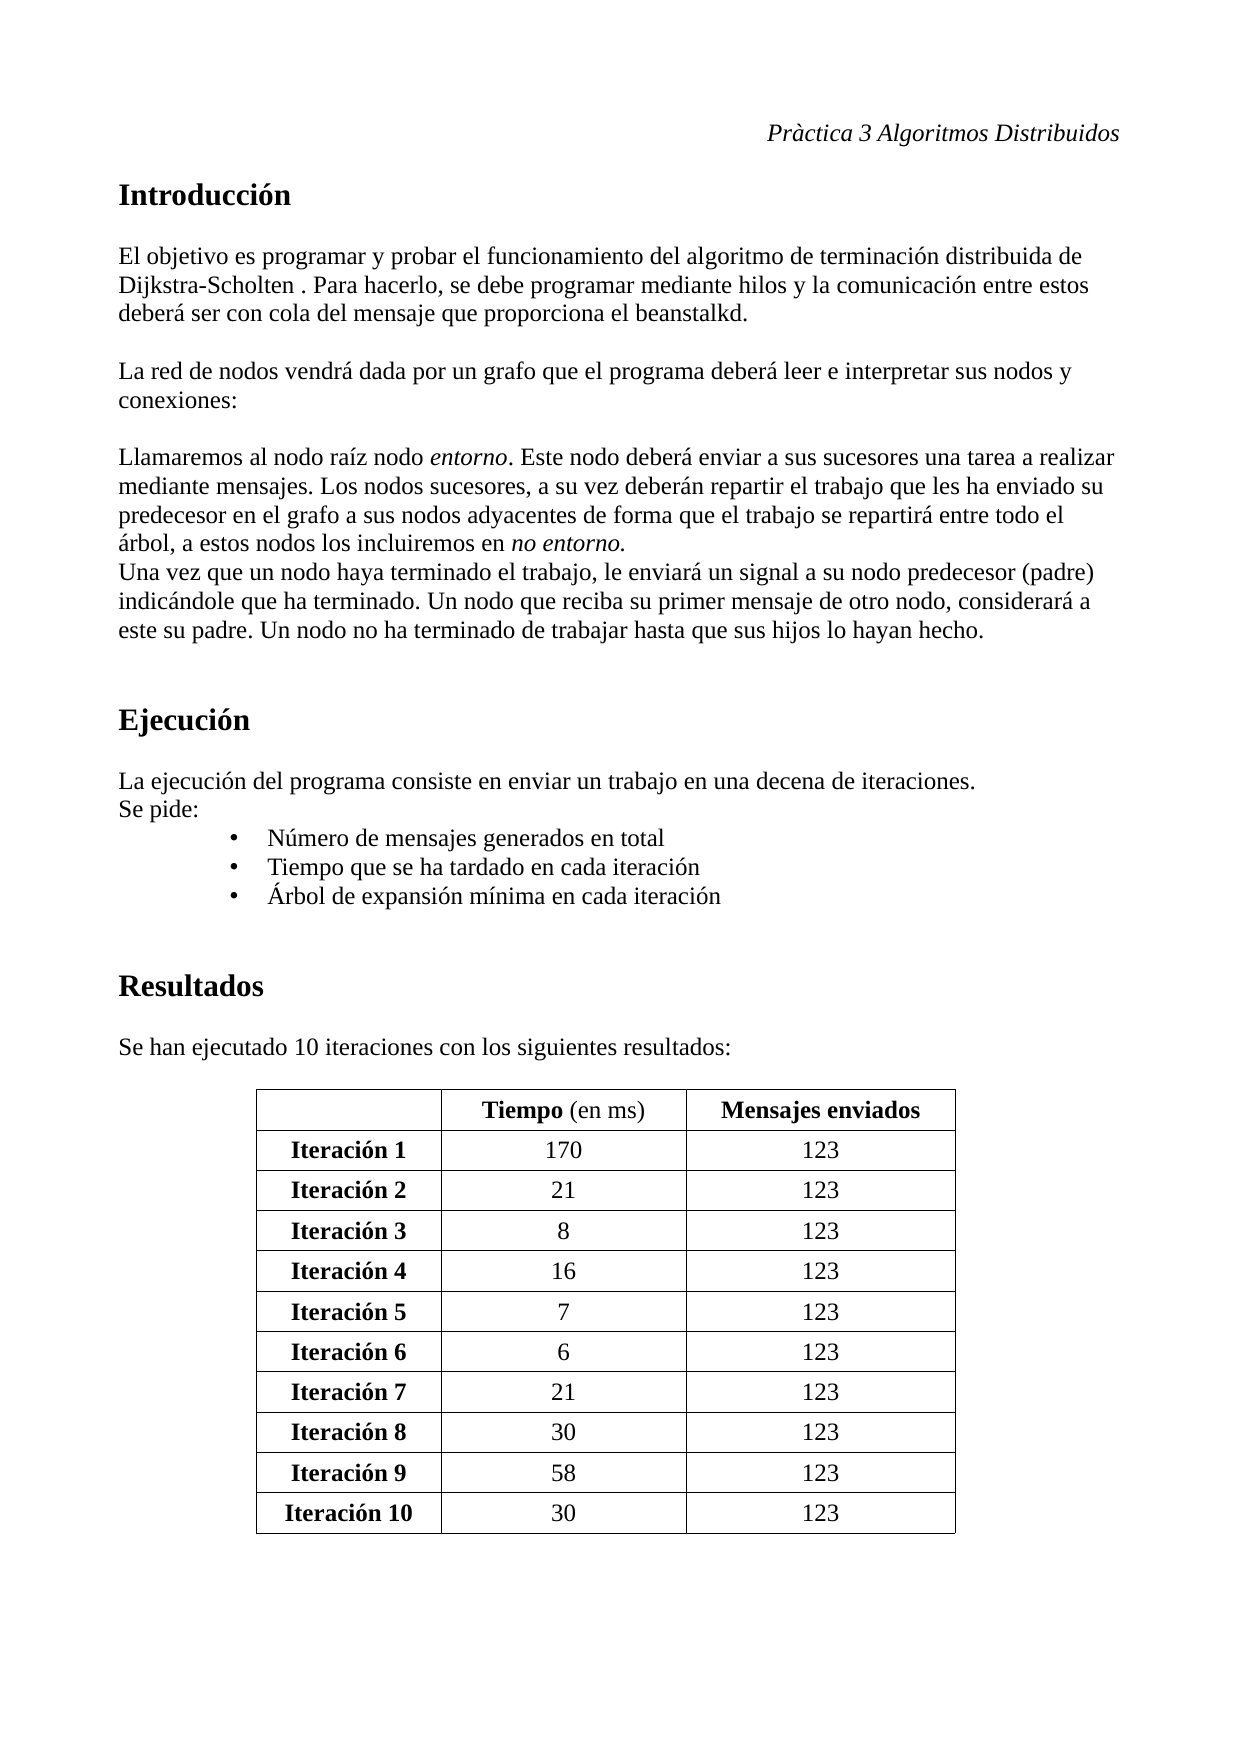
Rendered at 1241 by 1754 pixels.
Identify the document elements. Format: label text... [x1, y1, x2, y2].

table_cell Iteración 4 [257, 1251, 441, 1291]
table_cell 16 [442, 1251, 686, 1291]
table_cell 123 [687, 1332, 955, 1371]
table_header Mensajes enviados [687, 1090, 955, 1129]
table_cell 123 [687, 1413, 955, 1452]
table_cell 30 [442, 1413, 686, 1452]
table_cell 123 [687, 1171, 955, 1210]
text Llamaremos al nodo raíz nodo entorno. Este nodo deberá enviar a sus sucesores una tarea a realizar mediante mensajes. Los nodos sucesores, a su vez deberán repartir el trabajo que les ha enviado su predecesor en el grafo a sus nodos adyacentes de forma que el trabajo se repartirá entre todo el árbol, a estos nodos los incluiremos en no entorno. [118, 442, 1122, 557]
table_cell Iteración 5 [257, 1292, 441, 1331]
table_cell 7 [442, 1292, 686, 1331]
table_cell 123 [687, 1453, 955, 1492]
table_cell 58 [442, 1453, 686, 1492]
table_cell Iteración 2 [257, 1171, 441, 1210]
table_header [257, 1090, 441, 1129]
text Introducción [118, 176, 1122, 212]
table_cell 123 [687, 1251, 955, 1291]
text La red de nodos vendrá dada por un grafo que el programa deberá leer e interpretar sus nodos y conexiones: [118, 356, 1122, 413]
list Tiempo que se ha tardado en cada iteración [229, 852, 1122, 881]
table_cell Iteración 7 [257, 1372, 441, 1412]
text Una vez que un nodo haya terminado el trabajo, le enviará un signal a su nodo predecesor (padre) indicándole que ha terminado. Un nodo que reciba su primer mensaje de otro nodo, considerará a este su padre. Un nodo no ha terminado de trabajar hasta que sus hijos lo hayan hecho. [118, 557, 1122, 643]
table_cell Iteración 3 [257, 1211, 441, 1250]
text Se pide: [118, 794, 1122, 823]
table_cell Iteración 9 [257, 1453, 441, 1492]
list Árbol de expansión mínima en cada iteración [229, 881, 1122, 909]
table_cell 21 [442, 1372, 686, 1412]
text Ejecución [118, 701, 1122, 737]
table_cell Iteración 10 [257, 1493, 441, 1533]
table_cell 21 [442, 1171, 686, 1210]
text Dijkstra-Scholten . Para hacerlo, se debe programar mediante hilos y la comunicación entre estos deberá ser con cola del mensaje que proporciona el beanstalkd. [118, 270, 1122, 327]
text La ejecución del programa consiste en enviar un trabajo en una decena de iteraciones. [118, 766, 1122, 794]
table_cell 123 [687, 1372, 955, 1412]
table_cell 123 [687, 1493, 955, 1533]
list Número de mensajes generados en total [229, 823, 1122, 852]
table_cell 8 [442, 1211, 686, 1250]
text Resultados [118, 967, 1122, 1003]
table_cell 170 [442, 1131, 686, 1170]
table_cell 123 [687, 1292, 955, 1331]
table_cell 123 [687, 1211, 955, 1250]
text El objetivo es programar y probar el funcionamiento del algoritmo de terminación distribuida de [118, 241, 1122, 270]
text Se han ejecutado 10 iteraciones con los siguientes resultados: [118, 1032, 1122, 1060]
table_cell Iteración 6 [257, 1332, 441, 1371]
table_cell 6 [442, 1332, 686, 1371]
table_cell 123 [687, 1131, 955, 1170]
table_header Tiempo (en ms) [442, 1090, 686, 1129]
table_cell Iteración 1 [257, 1131, 441, 1170]
table_cell 30 [442, 1493, 686, 1533]
table_cell Iteración 8 [257, 1413, 441, 1452]
